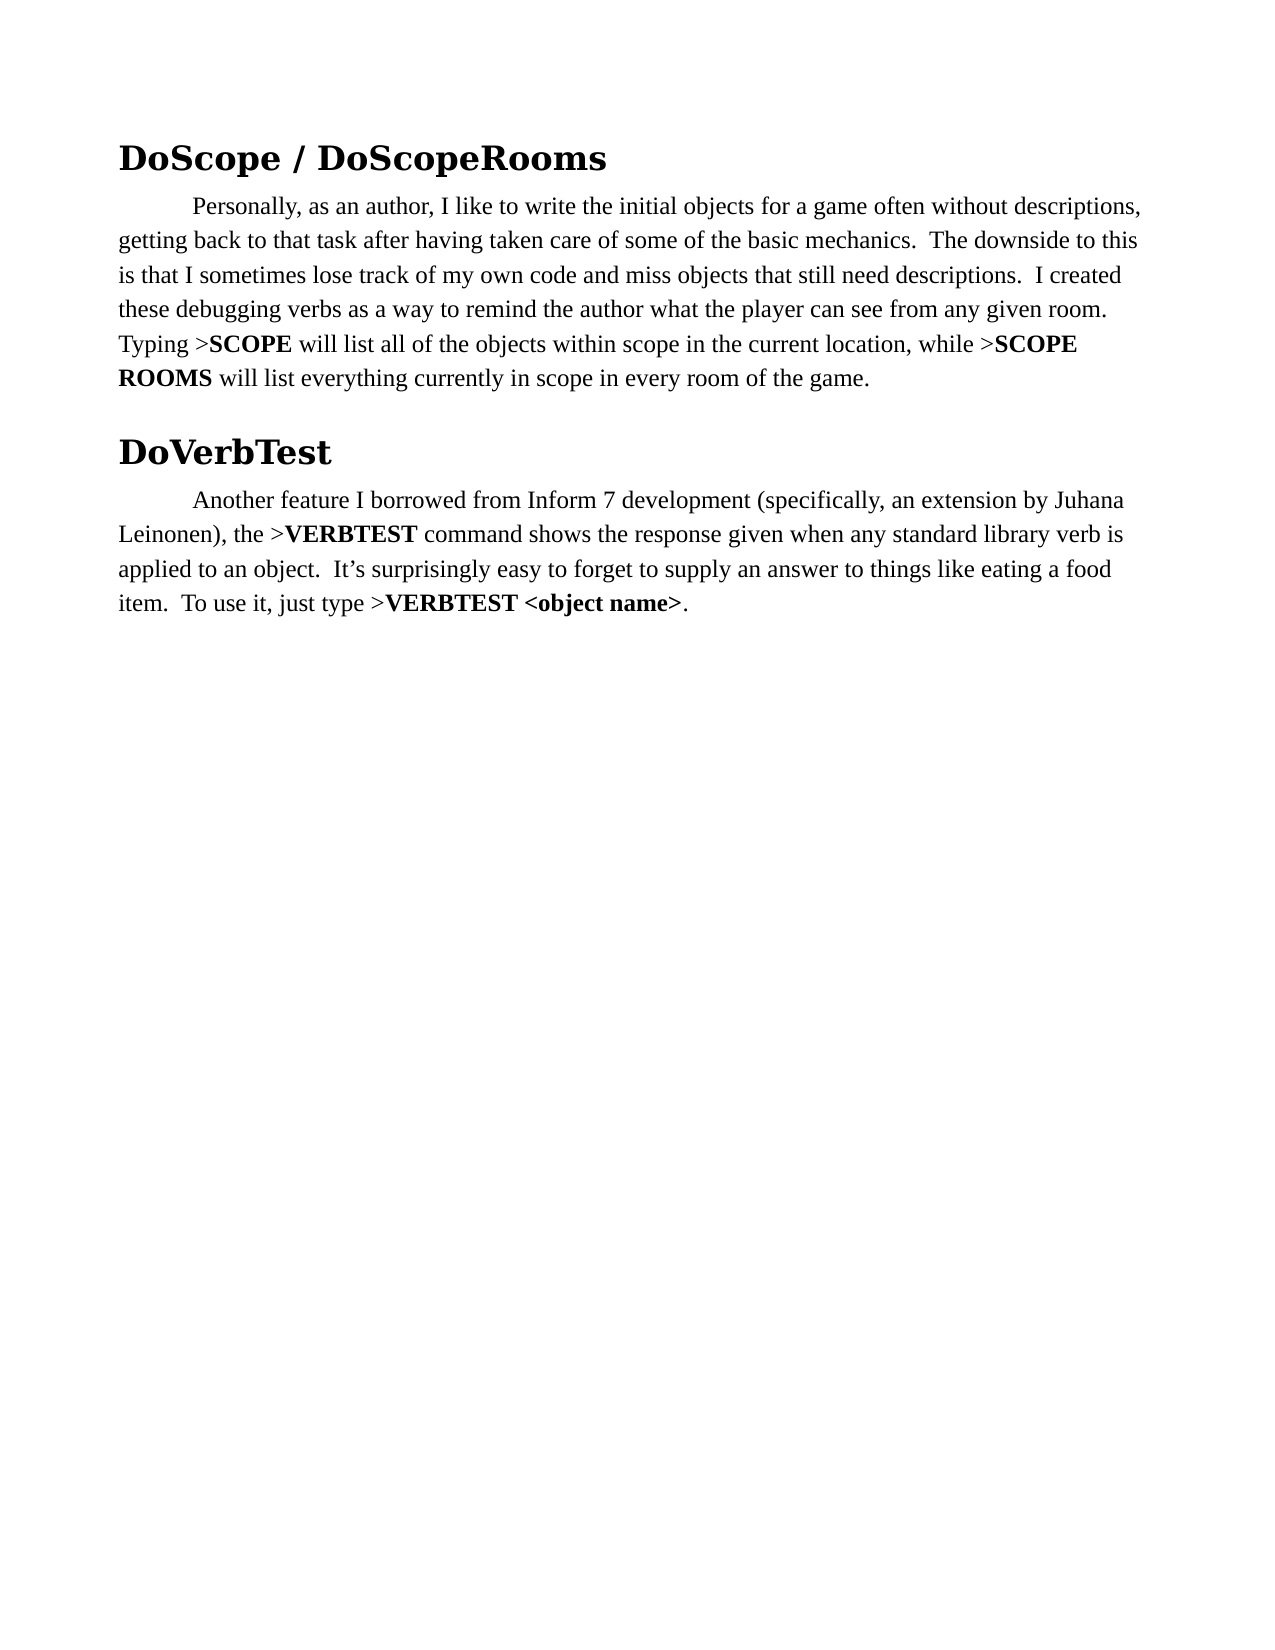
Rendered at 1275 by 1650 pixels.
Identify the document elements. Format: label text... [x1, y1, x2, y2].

subtitle DoScope / DoScopeRooms [118, 139, 1157, 178]
subtitle DoVerbTest [118, 433, 1157, 472]
text Personally, as an author, I like to write the initial objects for a game often without descriptions, getting back to that task after having taken care of some of the basic mechanics. The downside to this is that I sometimes lose track of my own code and miss objects that still need descriptions. I created these debugging verbs as a way to remind the author what the player can see from any given room. Typing >SCOPE will list all of the objects within scope in the current location, while >SCOPE ROOMS will list everything currently in scope in every room of the game. [118, 191, 1157, 392]
text Another feature I borrowed from Inform 7 development (specifically, an extension by Juhana Leinonen), the >VERBTEST command shows the response given when any standard library verb is applied to an object. It’s surprisingly easy to forget to supply an answer to things like eating a food item. To use it, just type >VERBTEST <object name>. [118, 485, 1157, 617]
